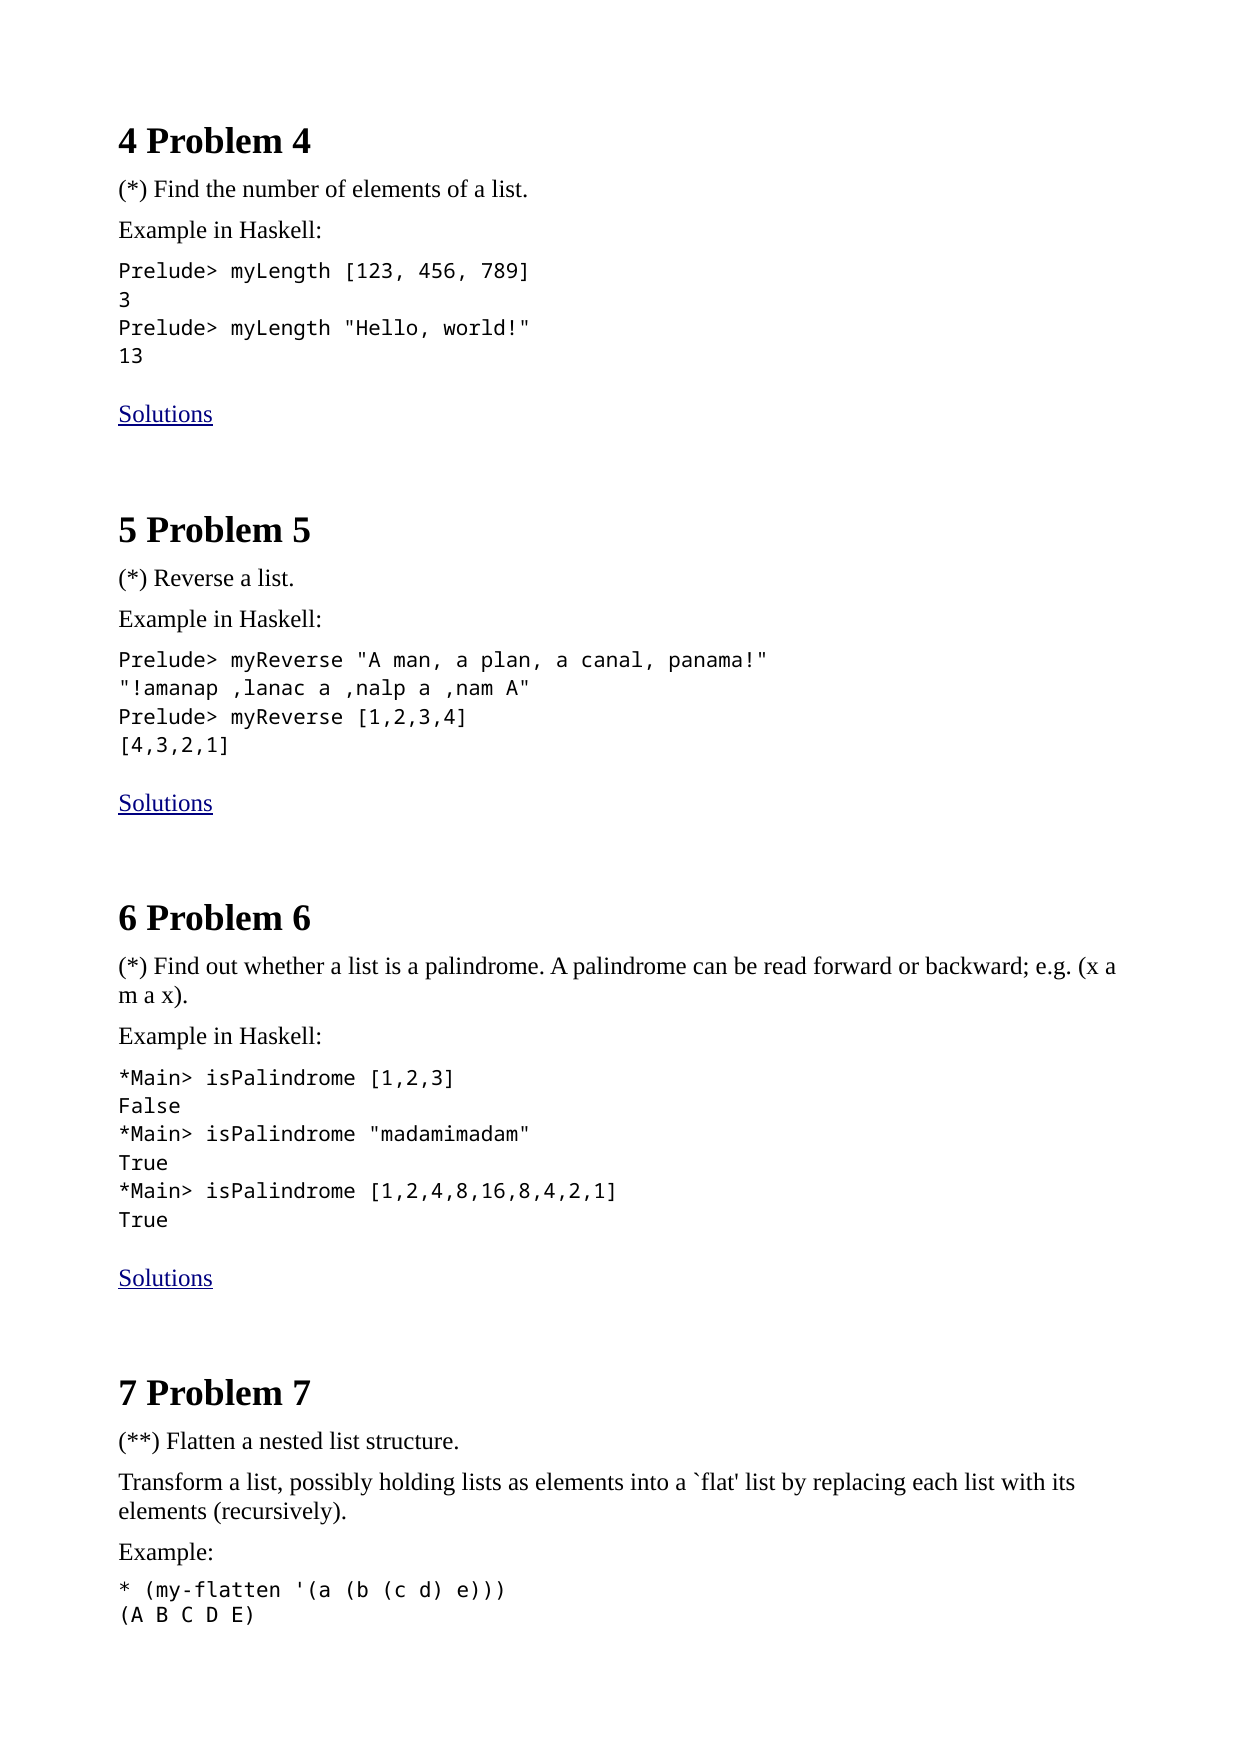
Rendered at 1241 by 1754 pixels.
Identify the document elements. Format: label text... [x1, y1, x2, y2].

text Solutions [118, 399, 1122, 428]
text *Main> isPalindrome [1,2,4,8,16,8,4,2,1] [118, 1176, 1122, 1205]
subtitle 6 Problem 6 [118, 896, 1122, 939]
text Example in Haskell: [118, 215, 1122, 244]
text * (my-flatten '(a (b (c d) e))) [118, 1578, 1122, 1603]
subtitle 7 Problem 7 [118, 1370, 1122, 1413]
text Transform a list, possibly holding lists as elements into a `flat' list by replacing each list with its elements (recursively). [118, 1467, 1122, 1525]
text False [118, 1091, 1122, 1119]
text (*) Find the number of elements of a list. [118, 174, 1122, 202]
text (*) Reverse a list. [118, 563, 1122, 591]
text (*) Find out whether a list is a palindrome. A palindrome can be read forward or backward; e.g. (x a m a x). [118, 951, 1122, 1009]
text 13 [118, 342, 1122, 370]
text "!amanap ,lanac a ,nalp a ,nam A" [118, 673, 1122, 702]
text *Main> isPalindrome [1,2,3] [118, 1063, 1122, 1091]
text Prelude> myLength "Hello, world!" [118, 313, 1122, 342]
text Solutions [118, 1263, 1122, 1292]
subtitle 5 Problem 5 [118, 507, 1122, 550]
text True [118, 1205, 1122, 1233]
text Example: [118, 1537, 1122, 1566]
text *Main> isPalindrome "madamimadam" [118, 1119, 1122, 1148]
text Prelude> myReverse [1,2,3,4] [118, 702, 1122, 730]
subtitle 4 Problem 4 [118, 118, 1122, 161]
text (A B C D E) [118, 1603, 1122, 1627]
text Prelude> myLength [123, 456, 789] [118, 256, 1122, 285]
text Example in Haskell: [118, 604, 1122, 633]
text 3 [118, 285, 1122, 313]
text (**) Flatten a nested list structure. [118, 1426, 1122, 1455]
text True [118, 1148, 1122, 1176]
text Example in Haskell: [118, 1021, 1122, 1050]
text Prelude> myReverse "A man, a plan, a canal, panama!" [118, 645, 1122, 673]
text [4,3,2,1] [118, 730, 1122, 759]
text Solutions [118, 788, 1122, 817]
